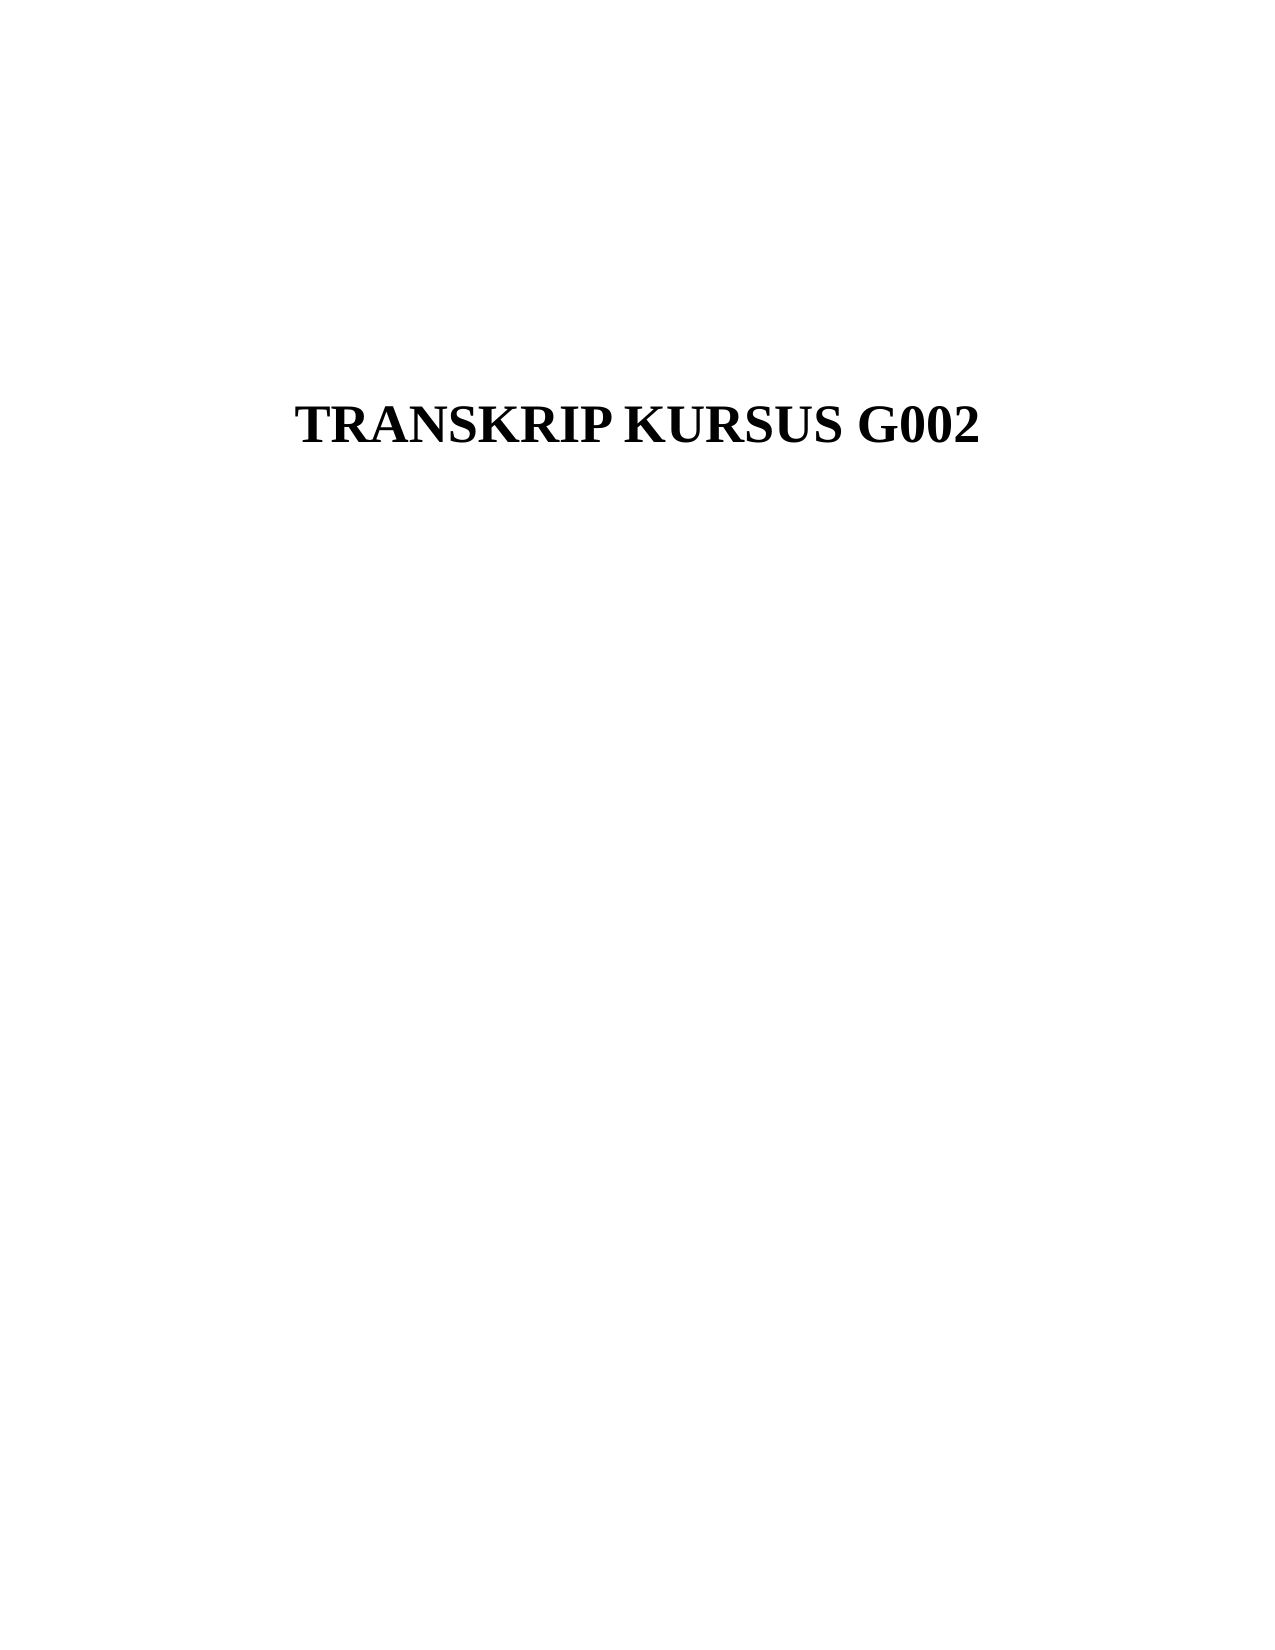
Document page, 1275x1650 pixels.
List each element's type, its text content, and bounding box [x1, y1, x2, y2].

subtitle TRANSKRIP KURSUS G002 [118, 392, 1157, 454]
